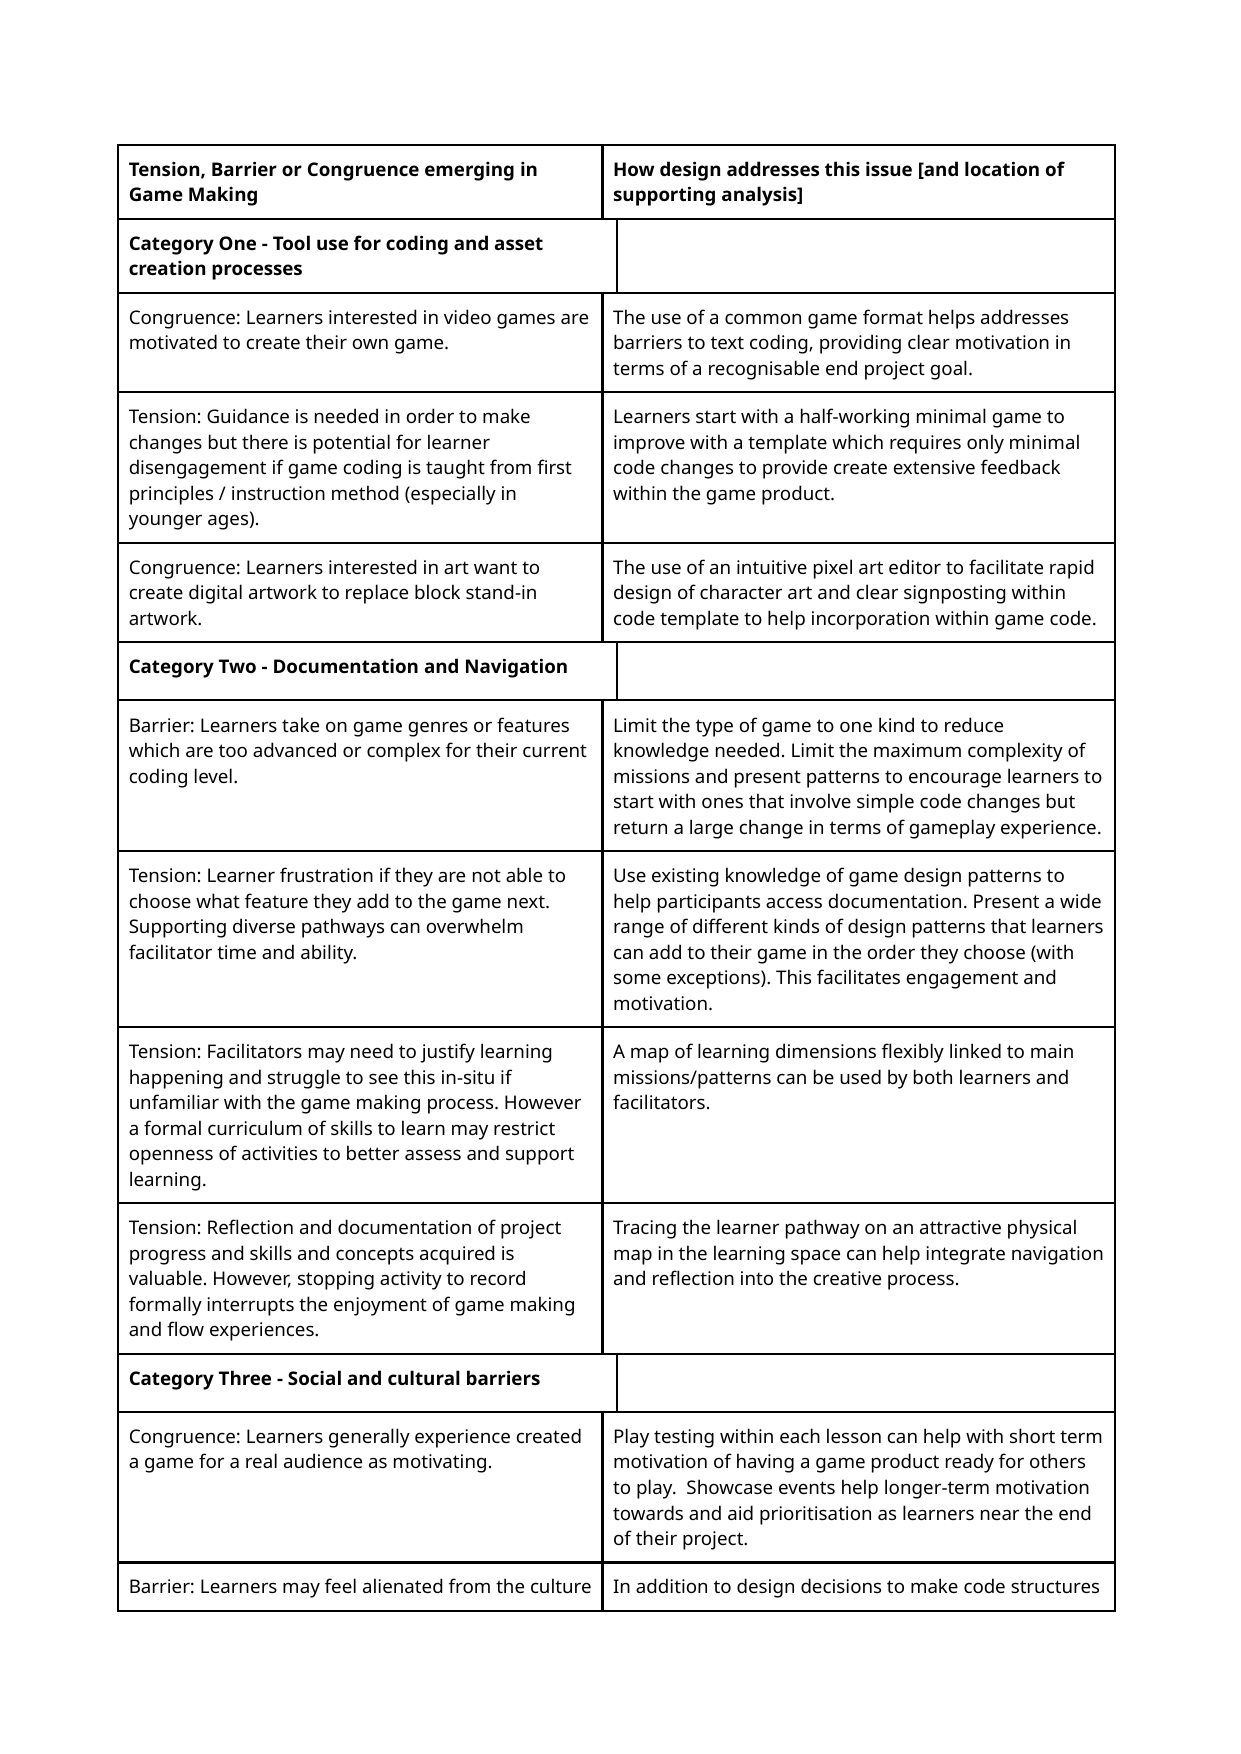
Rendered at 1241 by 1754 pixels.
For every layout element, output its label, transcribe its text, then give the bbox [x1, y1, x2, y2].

table_cell A map of learning dimensions flexibly linked to main missions/patterns can be used by both learners and facilitators. [604, 1028, 1114, 1202]
table_cell The use of a common game format helps addresses barriers to text coding, providing clear motivation in terms of a recognisable end project goal. [604, 294, 1114, 391]
table_cell [618, 1355, 1114, 1411]
table_cell Barrier: Learners may feel alienated from the culture [119, 1564, 601, 1610]
table_cell Category One - Tool use for coding and asset creation processes [119, 220, 616, 292]
table_header Tension, Barrier or Congruence emerging in Game Making [119, 146, 601, 218]
table_cell Congruence: Learners interested in video games are motivated to create their own game. [119, 294, 601, 391]
table_cell Barrier: Learners take on game genres or features which are too advanced or complex for their current coding level. [119, 701, 601, 850]
table_cell Use existing knowledge of game design patterns to help participants access documentation. Present a wide range of different kinds of design patterns that learners can add to their game in the order they choose (with some exceptions). This facilitates engagement and motivation. [604, 852, 1114, 1026]
table_cell [618, 220, 1114, 292]
table_cell Learners start with a half-working minimal game to improve with a template which requires only minimal code changes to provide create extensive feedback within the game product. [604, 393, 1114, 542]
table_cell Tension: Guidance is needed in order to make changes but there is potential for learner disengagement if game coding is taught from first principles / instruction method (especially in younger ages). [119, 393, 601, 542]
table_cell [618, 643, 1114, 699]
table_cell Tension: Reflection and documentation of project progress and skills and concepts acquired is valuable. However, stopping activity to record formally interrupts the enjoyment of game making and flow experiences. [119, 1204, 601, 1352]
table_cell The use of an intuitive pixel art editor to facilitate rapid design of character art and clear signposting within code template to help incorporation within game code. [604, 544, 1114, 641]
table_cell Category Two - Documentation and Navigation [119, 643, 616, 699]
table_cell Category Three - Social and cultural barriers [119, 1355, 616, 1411]
table_cell Play testing within each lesson can help with short term motivation of having a game product ready for others to play. Showcase events help longer-term motivation towards and aid prioritisation as learners near the end of their project. [604, 1413, 1114, 1561]
table_cell Congruence: Learners interested in art want to create digital artwork to replace block stand-in artwork. [119, 544, 601, 641]
table_cell Congruence: Learners generally experience created a game for a real audience as motivating. [119, 1413, 601, 1561]
table_cell In addition to design decisions to make code structures [604, 1564, 1114, 1610]
table_cell Tension: Learner frustration if they are not able to choose what feature they add to the game next. Supporting diverse pathways can overwhelm facilitator time and ability. [119, 852, 601, 1026]
table_cell Tracing the learner pathway on an attractive physical map in the learning space can help integrate navigation and reflection into the creative process. [604, 1204, 1114, 1352]
table_header How design addresses this issue [and location of supporting analysis] [604, 146, 1114, 218]
table_cell Limit the type of game to one kind to reduce knowledge needed. Limit the maximum complexity of missions and present patterns to encourage learners to start with ones that involve simple code changes but return a large change in terms of gameplay experience. [604, 701, 1114, 850]
table_cell Tension: Facilitators may need to justify learning happening and struggle to see this in-situ if unfamiliar with the game making process. However a formal curriculum of skills to learn may restrict openness of activities to better assess and support learning. [119, 1028, 601, 1202]
